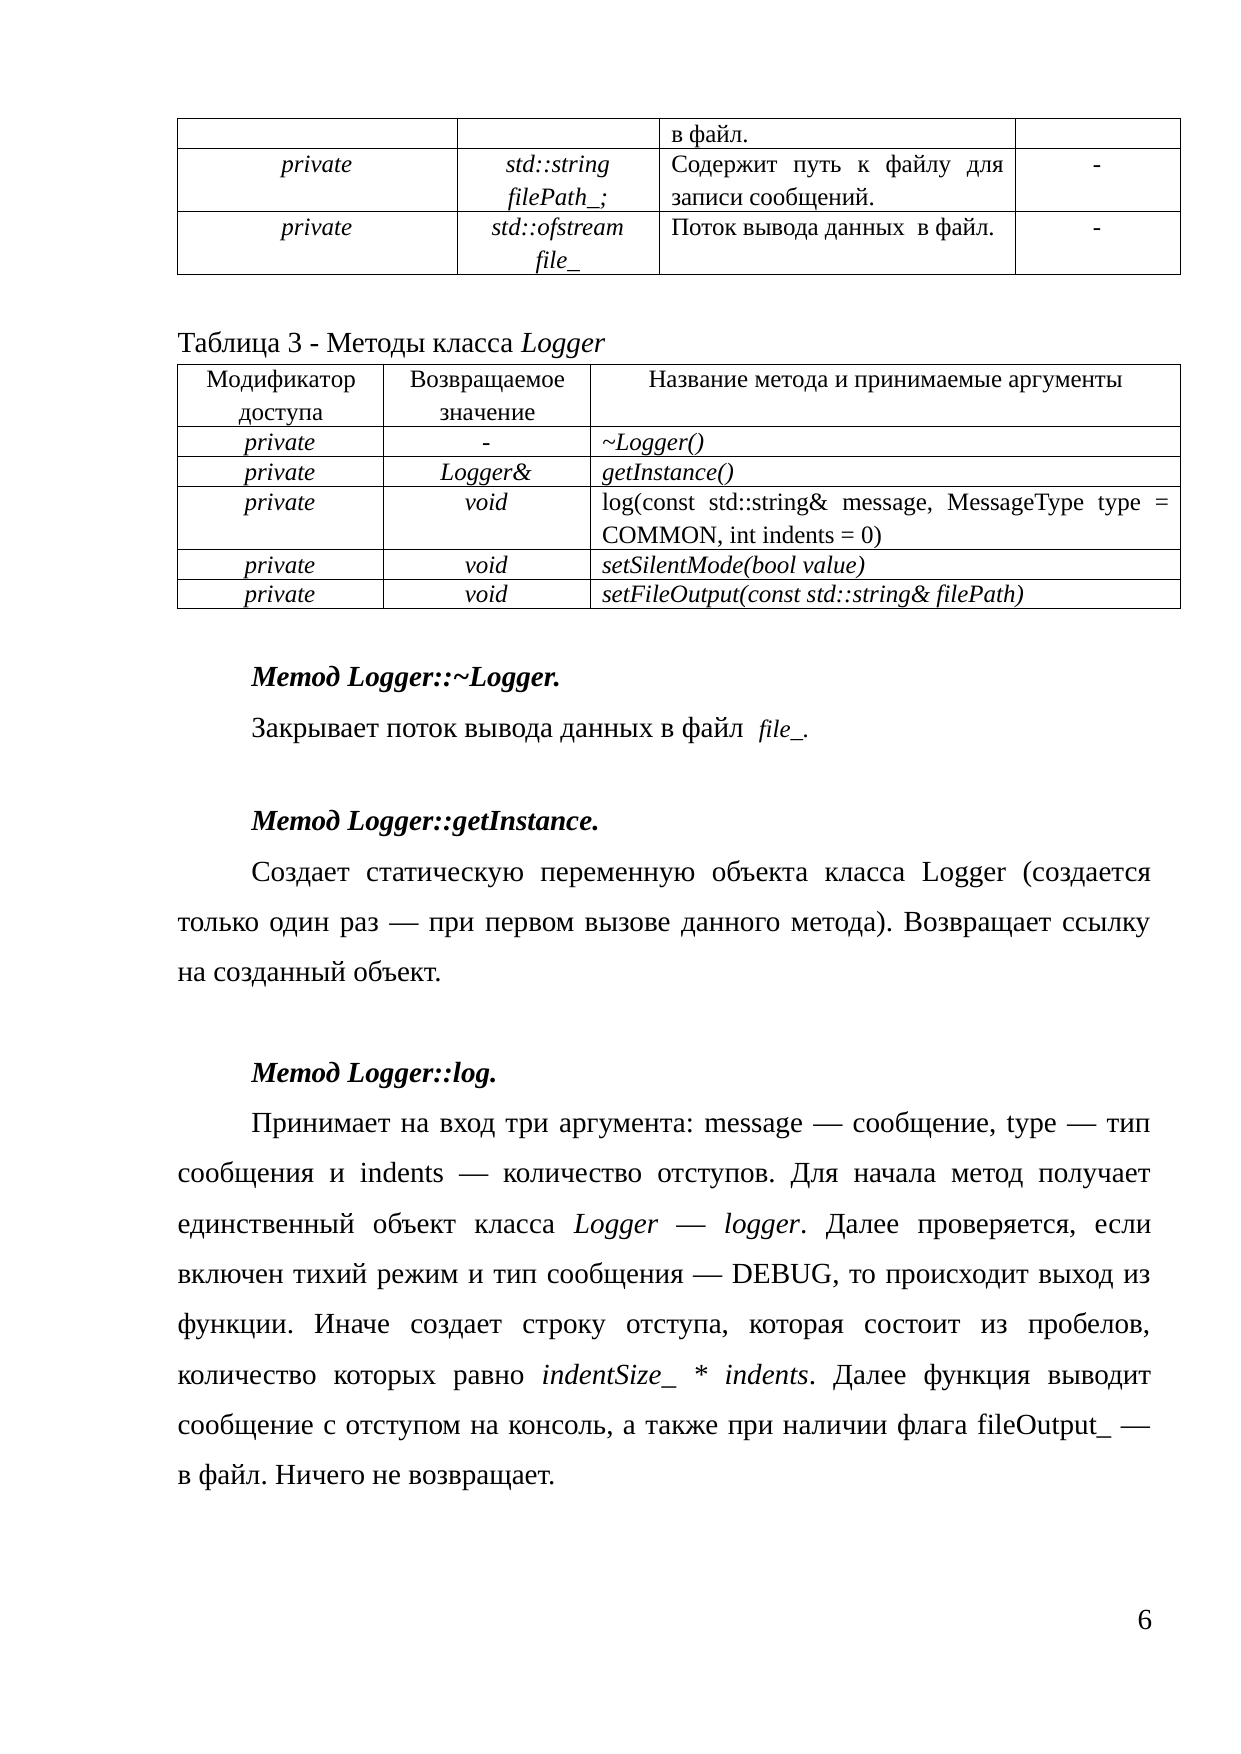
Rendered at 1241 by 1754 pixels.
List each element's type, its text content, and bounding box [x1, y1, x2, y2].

subtitle Метод Logger::log. [177, 1055, 1152, 1088]
text Принимает на вход три аргумента: message — сообщение, type — тип сообщения и indents — количество отступов. Для начала метод получает единственный объект класса Logger — logger. Далее проверяется, если включен тихий режим и тип сообщения — DEBUG, то происходит выход из функции. Иначе создает строку отступа, которая состоит из пробелов, количество которых равно indentSize_ * indents. Далее функция выводит сообщение с отступом на консоль, а также при наличии флага fileOutput_ — в файл. Ничего не возвращает. [177, 1105, 1152, 1491]
table_cell [178, 119, 457, 148]
table_cell - [1016, 212, 1180, 273]
text Создает статическую переменную объекта класса Logger (создается только один раз — при первом вызове данного метода). Возвращает ссылку на созданный объект. [177, 854, 1152, 988]
table_cell void [384, 487, 590, 549]
table_cell private [178, 457, 383, 486]
subtitle Метод Logger::~Logger. [177, 659, 1152, 693]
table_cell - [1016, 149, 1180, 211]
table_cell в файл. [660, 119, 1015, 148]
table_cell private [178, 580, 383, 608]
table_cell private [178, 487, 383, 549]
table_cell std::ofstream file_ [458, 212, 659, 273]
table_cell void [384, 550, 590, 578]
table_cell getInstance() [591, 457, 1180, 486]
text Таблица 3 - Методы класса Logger [177, 325, 1152, 358]
table_cell setSilentMode(bool value) [591, 550, 1180, 578]
table_cell [1016, 119, 1180, 148]
table_header Возвращаемое значение [384, 365, 590, 426]
table_cell void [384, 580, 590, 608]
table_cell Содержит путь к файлу для записи сообщений. [660, 149, 1015, 211]
table_header Название метода и принимаемые аргументы [591, 365, 1180, 426]
table_cell private [178, 427, 383, 456]
table_cell std::string filePath_; [458, 149, 659, 211]
table_cell private [178, 149, 457, 211]
table_cell private [178, 212, 457, 273]
table_header Модификатор доступа [178, 365, 383, 426]
table_cell setFileOutput(const std::string& filePath) [591, 580, 1180, 608]
table_cell Logger& [384, 457, 590, 486]
table_cell log(const std::string& message, MessageType type = COMMON, int indents = 0) [591, 487, 1180, 549]
subtitle Метод Logger::getInstance. [177, 803, 1152, 837]
table_cell private [178, 550, 383, 578]
text Закрывает поток вывода данных в файл file_. [177, 710, 1152, 743]
table_cell Поток вывода данных в файл. [660, 212, 1015, 273]
table_cell ~Logger() [591, 427, 1180, 456]
table_cell [458, 119, 659, 148]
table_cell - [384, 427, 590, 456]
